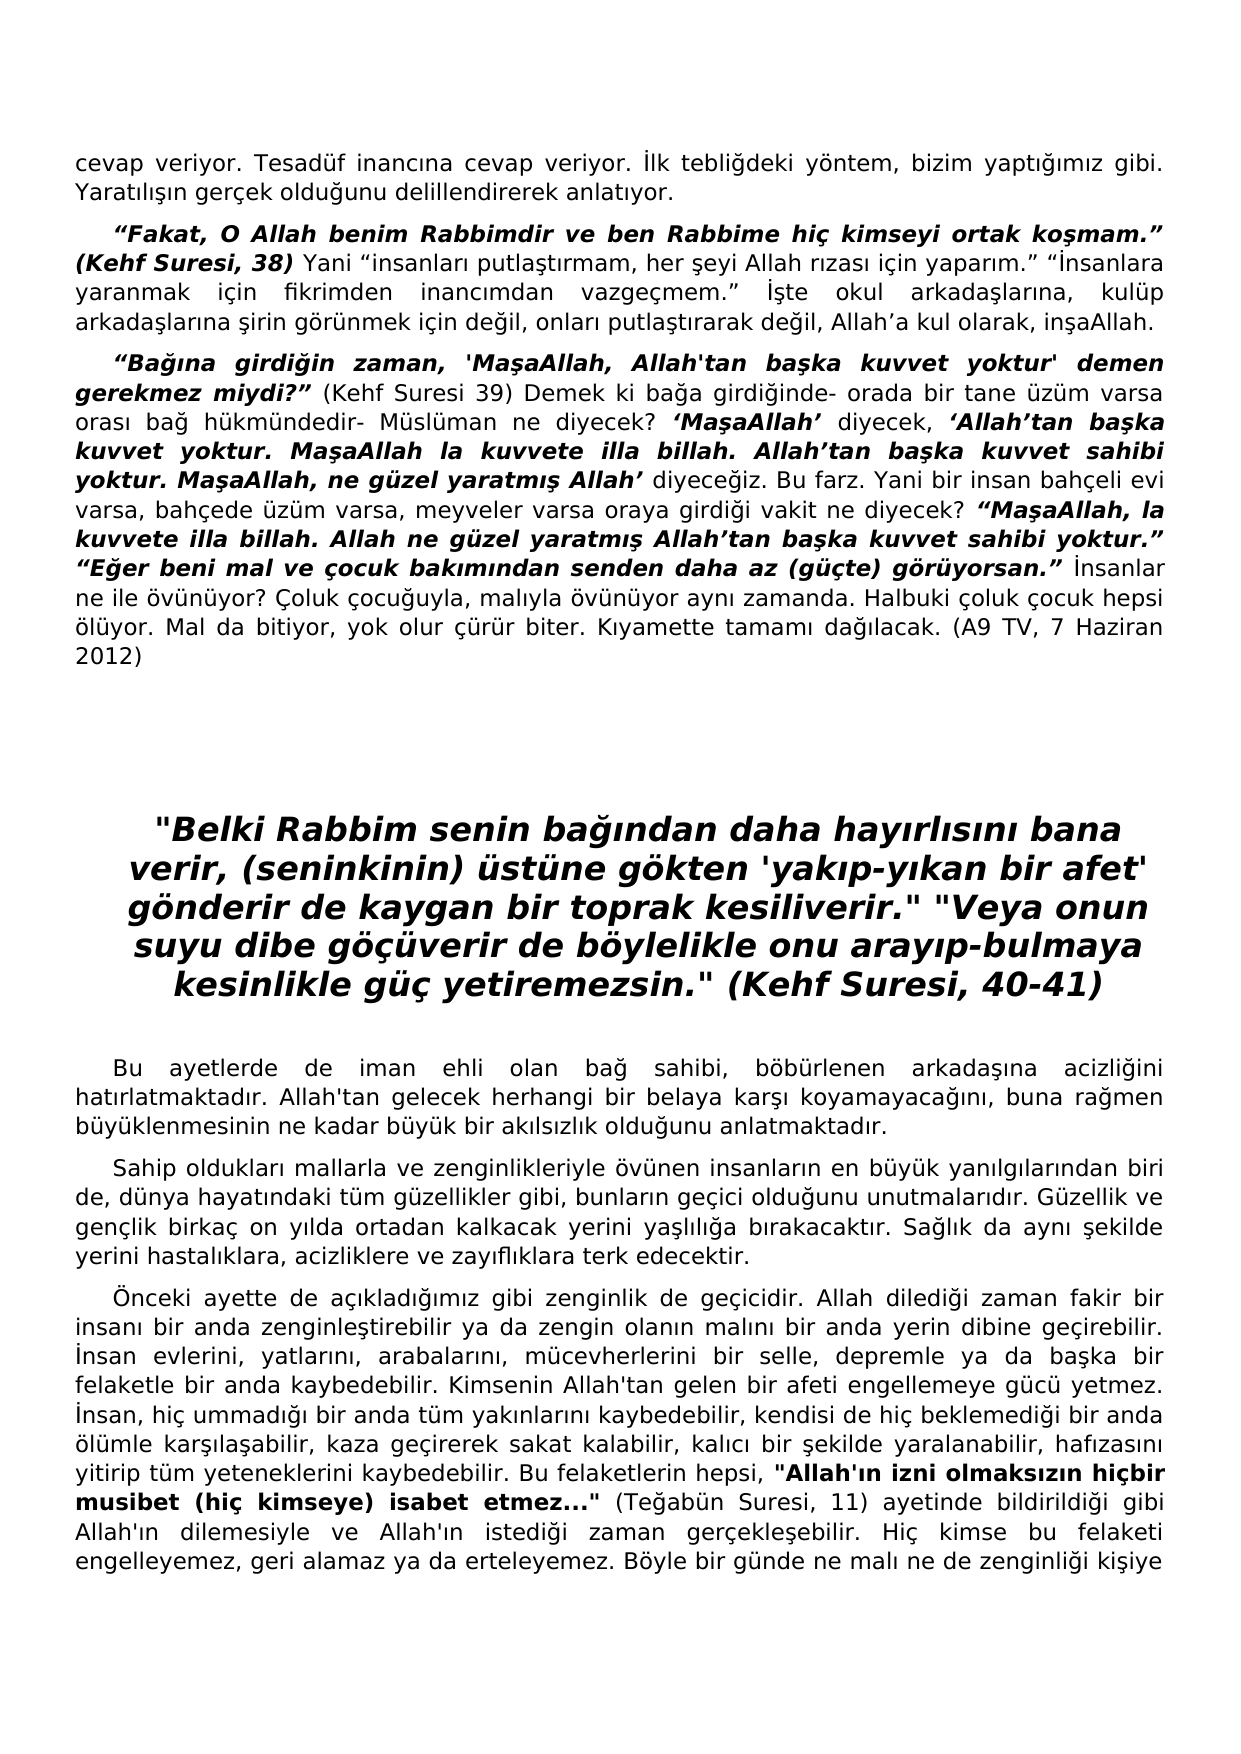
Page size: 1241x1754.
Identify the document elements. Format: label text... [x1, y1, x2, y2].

text “Bağına girdiğin zaman, 'MaşaAllah, Allah'tan başka kuvvet yoktur' demen gerekmez miydi?” (Kehf Suresi 39) Demek ki bağa girdiğinde- orada bir tane üzüm varsa orası bağ hükmündedir- Müslüman ne diyecek? ‘MaşaAllah’ diyecek, ‘Allah’tan başka kuvvet yoktur. MaşaAllah la kuvvete illa billah. Allah’tan başka kuvvet sahibi yoktur. MaşaAllah, ne güzel yaratmış Allah’ diyeceğiz. Bu farz. Yani bir insan bahçeli evi varsa, bahçede üzüm varsa, meyveler varsa oraya girdiği vakit ne diyecek? “MaşaAllah, la kuvvete illa billah. Allah ne güzel yaratmış Allah’tan başka kuvvet sahibi yoktur.” “Eğer beni mal ve çocuk bakımından senden daha az (güçte) görüyorsan.” İnsanlar ne ile övünüyor? Çoluk çocuğuyla, malıyla övünüyor aynı zamanda. Halbuki çoluk çocuk hepsi ölüyor. Mal da bitiyor, yok olur çürür biter. Kıyamette tamamı dağılacak. (A9 TV, 7 Haziran 2012) [75, 351, 1165, 670]
text Bu ayetlerde de iman ehli olan bağ sahibi, böbürlenen arkadaşına acizliğini hatırlatmaktadır. Allah'tan gelecek herhangi bir belaya karşı koyamayacağını, buna rağmen büyüklenmesinin ne kadar büyük bir akılsızlık olduğunu anlatmaktadır. [75, 1055, 1165, 1140]
text “Fakat, O Allah benim Rabbimdir ve ben Rabbime hiç kimseyi ortak koşmam.” (Kehf Suresi, 38) Yani “insanları putlaştırmam, her şeyi Allah rızası için yaparım.” “İnsanlara yaranmak için fikrimden inancımdan vazgeçmem.” İşte okul arkadaşlarına, kulüp arkadaşlarına şirin görünmek için değil, onları putlaştırarak değil, Allah’a kul olarak, inşaAllah. [75, 221, 1165, 336]
text cevap veriyor. Tesadüf inancına cevap veriyor. İlk tebliğdeki yöntem, bizim yaptığımız gibi. Yaratılışın gerçek olduğunu delillendirerek anlatıyor. [75, 150, 1165, 206]
text Önceki ayette de açıkladığımız gibi zenginlik de geçicidir. Allah dilediği zaman fakir bir insanı bir anda zenginleştirebilir ya da zengin olanın malını bir anda yerin dibine geçirebilir. İnsan evlerini, yatlarını, arabalarını, mücevherlerini bir selle, depremle ya da başka bir felaketle bir anda kaybedebilir. Kimsenin Allah'tan gelen bir afeti engellemeye gücü yetmez. İnsan, hiç ummadığı bir anda tüm yakınlarını kaybedebilir, kendisi de hiç beklemediği bir anda ölümle karşılaşabilir, kaza geçirerek sakat kalabilir, kalıcı bir şekilde yaralanabilir, hafızasını yitirip tüm yeteneklerini kaybedebilir. Bu felaketlerin hepsi, "Allah'ın izni olmaksızın hiçbir musibet (hiç kimseye) isabet etmez..." (Teğabün Suresi, 11) ayetinde bildirildiği gibi Allah'ın dilemesiyle ve Allah'ın istediği zaman gerçekleşebilir. Hiç kimse bu felaketi engelleyemez, geri alamaz ya da erteleyemez. Böyle bir günde ne malı ne de zenginliği kişiye [75, 1285, 1165, 1575]
subtitle "Belki Rabbim senin bağından daha hayırlısını bana verir, (seninkinin) üstüne gökten 'yakıp-yıkan bir afet' gönderir de kaygan bir toprak kesiliverir." "Veya onun suyu dibe göçüverir de böylelikle onu arayıp-bulmaya kesinlikle güç yetiremezsin." (Kehf Suresi, 40-41) [112, 810, 1165, 1005]
text Sahip oldukları mallarla ve zenginlikleriyle övünen insanların en büyük yanılgılarından biri de, dünya hayatındaki tüm güzellikler gibi, bunların geçici olduğunu unutmalarıdır. Güzellik ve gençlik birkaç on yılda ortadan kalkacak yerini yaşlılığa bırakacaktır. Sağlık da aynı şekilde yerini hastalıklara, acizliklere ve zayıflıklara terk edecektir. [75, 1155, 1165, 1269]
